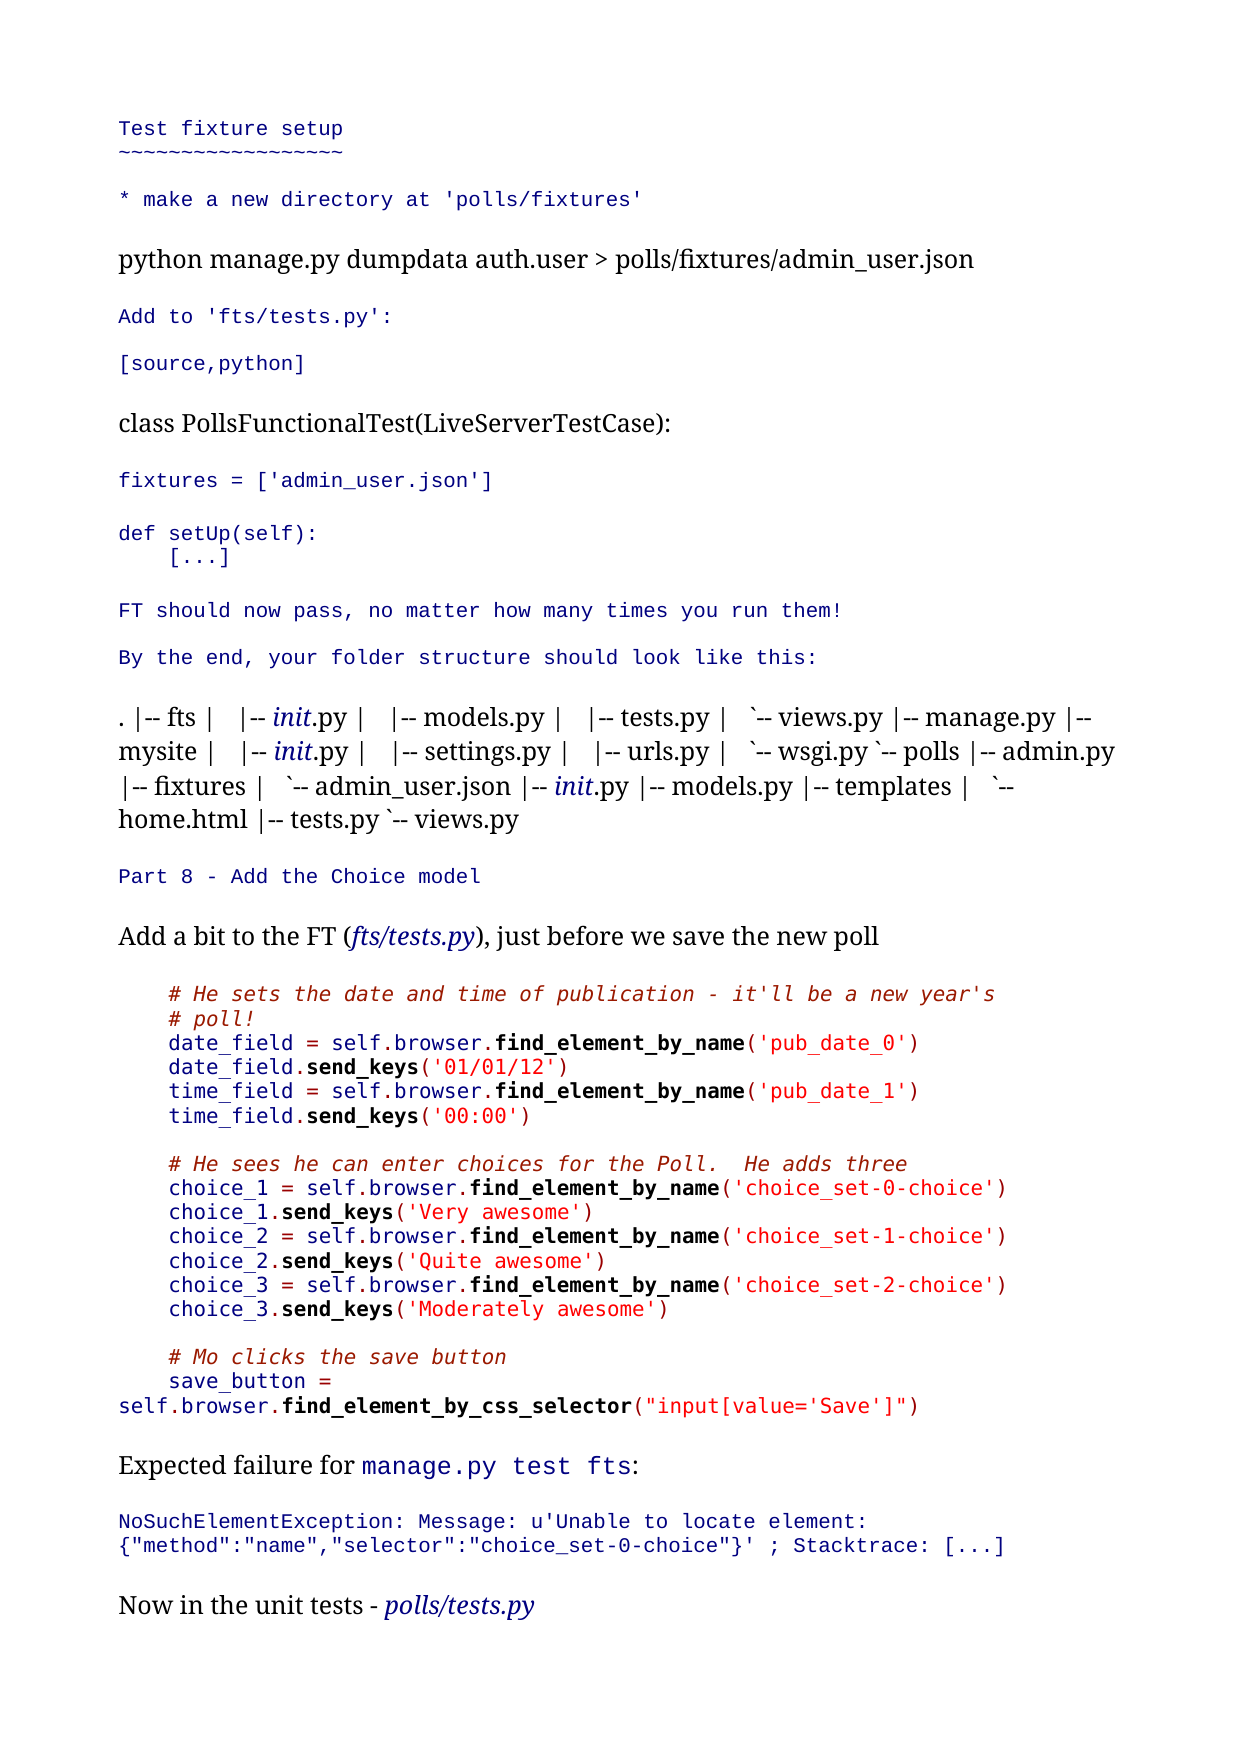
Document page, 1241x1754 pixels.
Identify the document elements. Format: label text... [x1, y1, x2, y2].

text Add a bit to the FT (fts/tests.py), just before we save the new poll [118, 919, 1122, 953]
text NoSuchElementException: Message: u'Unable to locate element: [118, 1511, 1122, 1535]
text choice_3.send_keys('Moderately awesome') [118, 1297, 1122, 1322]
text Test fixture setup [118, 118, 1122, 142]
text ~~~~~~~~~~~~~~~~~~ [118, 142, 1122, 165]
text choice_2.send_keys('Quite awesome') [118, 1249, 1122, 1273]
text choice_1 = self.browser.find_element_by_name('choice_set-0-choice') [118, 1176, 1122, 1200]
text date_field = self.browser.find_element_by_name('pub_date_0') [118, 1031, 1122, 1055]
text date_field.send_keys('01/01/12') [118, 1055, 1122, 1079]
text def setUp(self): [118, 523, 1122, 546]
text . |-- fts | |-- init.py | |-- models.py | |-- tests.py | `-- views.py |-- manage.py |-- mysite | |-- init.py | |-- settings.py | |-- urls.py | `-- wsgi.py `-- polls |-- admin.py |-- fixtures | `-- admin_user.json |-- init.py |-- models.py |-- templates | `-- home.html |-- tests.py `-- views.py [118, 700, 1122, 836]
text # He sets the date and time of publication - it'll be a new year's [118, 982, 1122, 1007]
text Now in the unit tests - polls/tests.py [118, 1588, 1122, 1622]
text time_field = self.browser.find_element_by_name('pub_date_1') [118, 1079, 1122, 1104]
text choice_1.send_keys('Very awesome') [118, 1200, 1122, 1224]
text # He sees he can enter choices for the Poll. He adds three [118, 1152, 1122, 1176]
text save_button = self.browser.find_element_by_css_selector("input[value='Save']") [118, 1369, 1122, 1418]
text {"method":"name","selector":"choice_set-0-choice"}' ; Stacktrace: [...] [118, 1535, 1122, 1558]
text fixtures = ['admin_user.json'] [118, 470, 1122, 493]
text [source,python] [118, 353, 1122, 377]
text choice_2 = self.browser.find_element_by_name('choice_set-1-choice') [118, 1224, 1122, 1249]
text # poll! [118, 1007, 1122, 1031]
text Add to 'fts/tests.py': [118, 306, 1122, 329]
text choice_3 = self.browser.find_element_by_name('choice_set-2-choice') [118, 1273, 1122, 1297]
text class PollsFunctionalTest(LiveServerTestCase): [118, 406, 1122, 440]
text By the end, your folder structure should look like this: [118, 647, 1122, 671]
text FT should now pass, no matter how many times you run them! [118, 599, 1122, 623]
text python manage.py dumpdata auth.user > polls/fixtures/admin_user.json [118, 242, 1122, 276]
text Part 8 - Add the Choice model [118, 866, 1122, 889]
text # Mo clicks the save button [118, 1345, 1122, 1369]
text time_field.send_keys('00:00') [118, 1104, 1122, 1128]
text * make a new directory at 'polls/fixtures' [118, 189, 1122, 213]
text [...] [118, 546, 1122, 570]
text Expected failure for manage.py test fts: [118, 1447, 1122, 1482]
